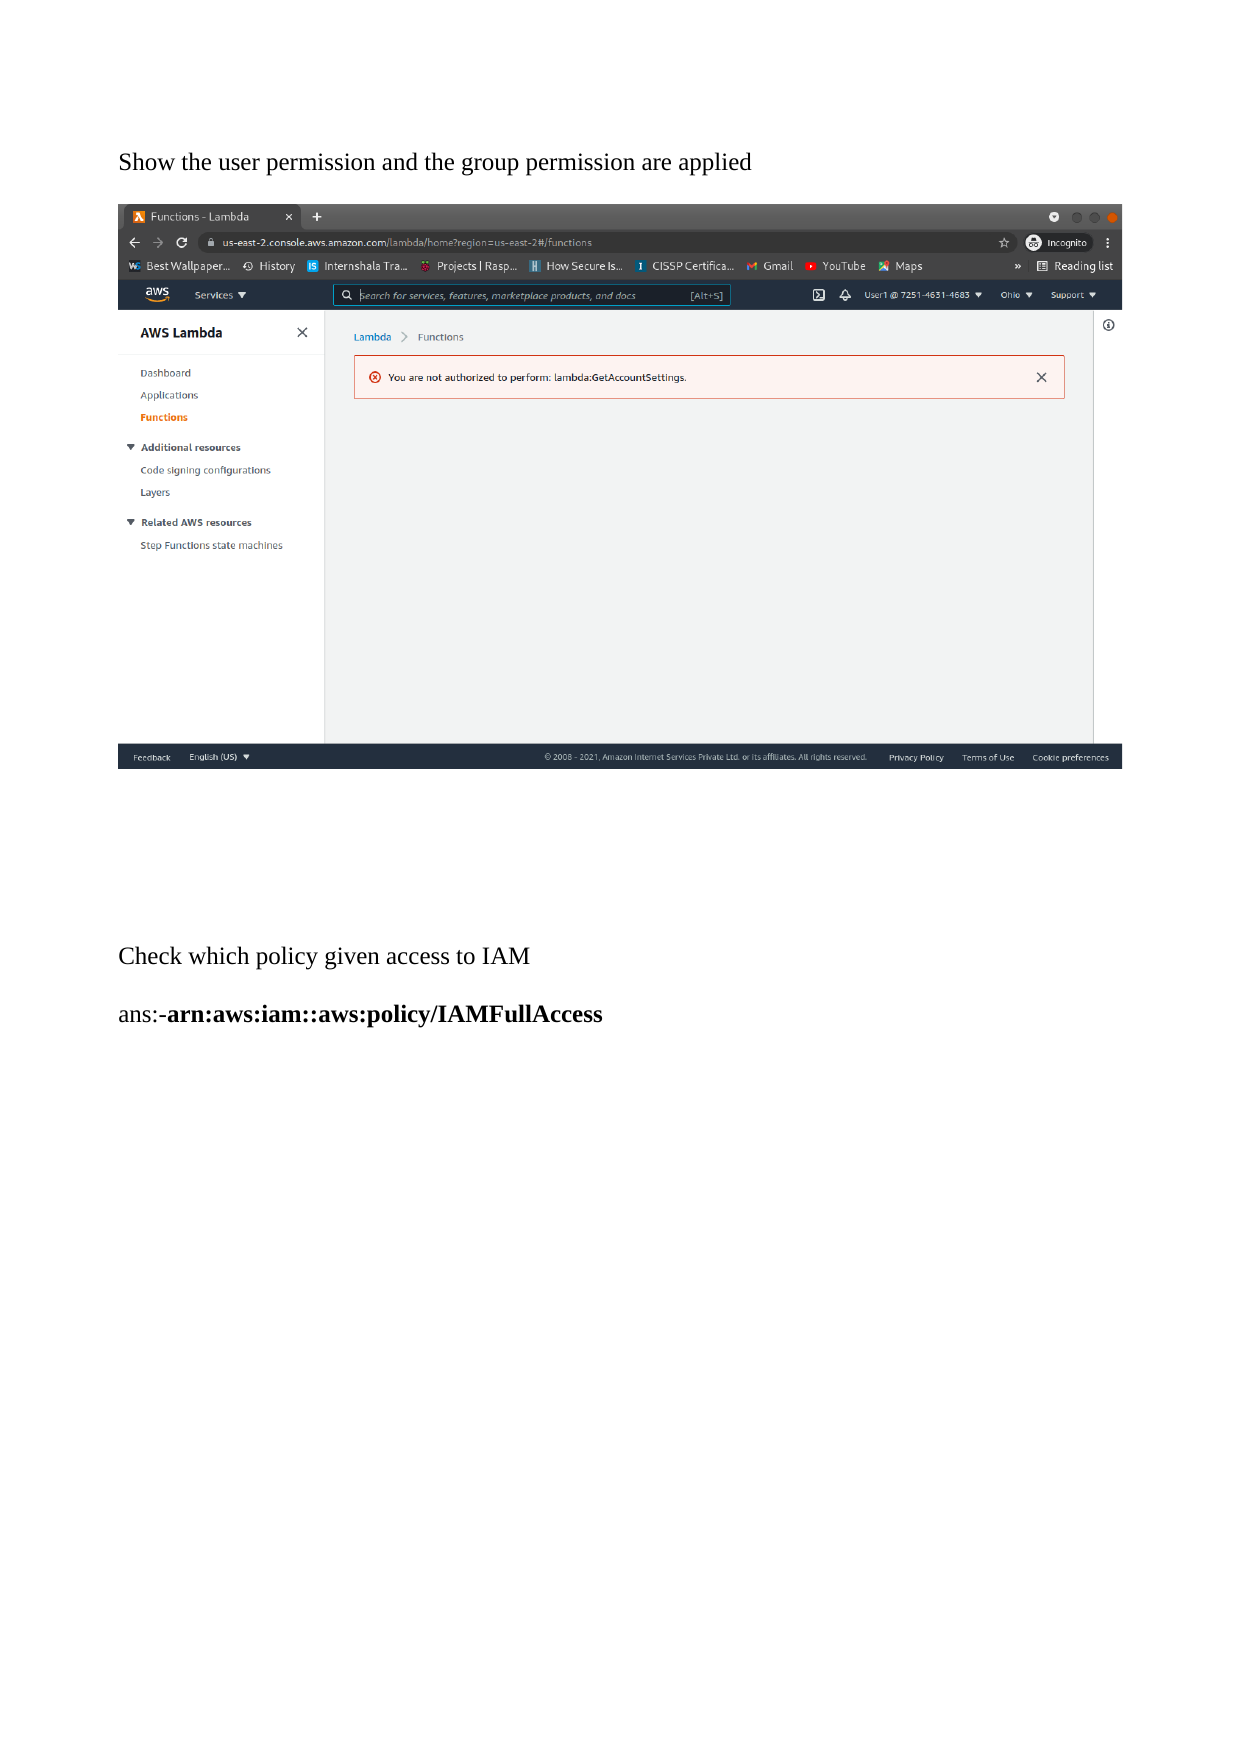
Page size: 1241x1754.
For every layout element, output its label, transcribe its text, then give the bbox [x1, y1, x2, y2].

picture [118, 204, 1123, 769]
text ans:-arn:aws:iam::aws:policy/IAMFullAccess [118, 999, 1122, 1027]
text Show the user permission and the group permission are applied [118, 147, 1122, 176]
text Check which policy given access to IAM [118, 941, 1122, 970]
